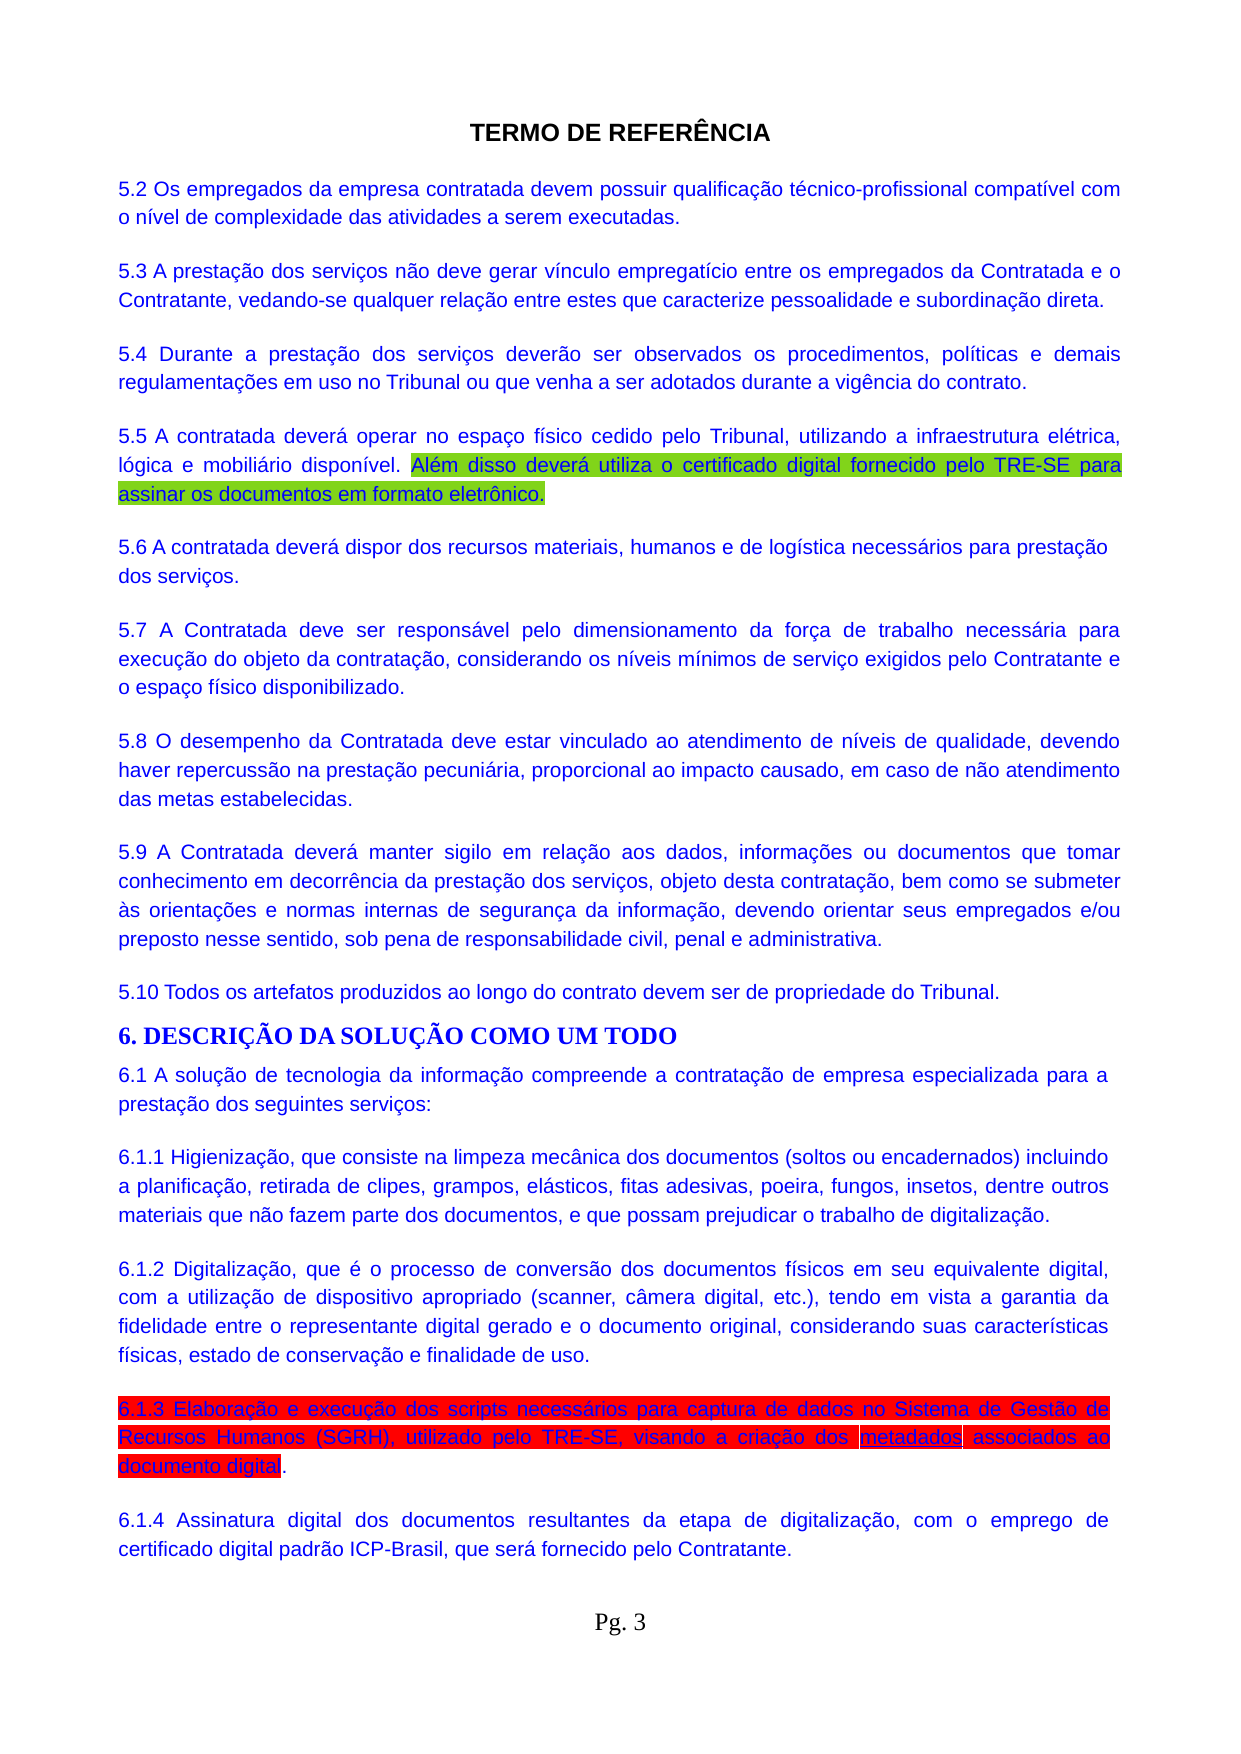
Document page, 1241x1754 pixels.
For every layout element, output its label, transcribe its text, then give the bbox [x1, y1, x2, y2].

text 5.9 A Contratada deverá manter sigilo em relação aos dados, informações ou documentos que tomar conhecimento em decorrência da prestação dos serviços, objeto desta contratação, bem como se submeter às orientações e normas internas de segurança da informação, devendo orientar seus empregados e/ou preposto nesse sentido, sob pena de responsabilidade civil, penal e administrativa. [118, 840, 1122, 950]
text 6.1 A solução de tecnologia da informação compreende a contratação de empresa especializada para a prestação dos seguintes serviços: [118, 1063, 1110, 1115]
text 5.7 A Contratada deve ser responsável pelo dimensionamento da força de trabalho necessária para execução do objeto da contratação, considerando os níveis mínimos de serviço exigidos pelo Contratante e o espaço físico disponibilizado. [118, 618, 1122, 699]
text 6.1.3 Elaboração e execução dos scripts necessários para captura de dados no Sistema de Gestão de Recursos Humanos (SGRH), utilizado pelo TRE-SE, visando a criação dos metadados associados ao documento digital. [118, 1396, 1110, 1478]
text 5.3 A prestação dos serviços não deve gerar vínculo empregatício entre os empregados da Contratada e o Contratante, vedando-se qualquer relação entre estes que caracterize pessoalidade e subordinação direta. [118, 259, 1122, 312]
text 5.4 Durante a prestação dos serviços deverão ser observados os procedimentos, políticas e demais regulamentações em uso no Tribunal ou que venha a ser adotados durante a vigência do contrato. [118, 341, 1122, 394]
text 5.2 Os empregados da empresa contratada devem possuir qualificação técnico-profissional compatível com o nível de complexidade das atividades a serem executadas. [118, 176, 1122, 229]
text 5.10 Todos os artefatos produzidos ao longo do contrato devem ser de propriedade do Tribunal. [118, 980, 1122, 1004]
text 6.1.1 Higienização, que consiste na limpeza mecânica dos documentos (soltos ou encadernados) incluindo a planificação, retirada de clipes, grampos, elásticos, fitas adesivas, poeira, fungos, insetos, dentre outros materiais que não fazem parte dos documentos, e que possam prejudicar o trabalho de digitalização. [118, 1145, 1110, 1227]
text 5.6 A contratada deverá dispor dos recursos materiais, humanos e de logística necessários para prestação dos serviços. [118, 535, 1110, 588]
text 6.1.2 Digitalização, que é o processo de conversão dos documentos físicos em seu equivalente digital, com a utilização de dispositivo apropriado (scanner, câmera digital, etc.), tendo em vista a garantia da fidelidade entre o representante digital gerado e o documento original, considerando suas características físicas, estado de conservação e finalidade de uso. [118, 1256, 1110, 1367]
text 5.8 O desempenho da Contratada deve estar vinculado ao atendimento de níveis de qualidade, devendo haver repercussão na prestação pecuniária, proporcional ao impacto causado, em caso de não atendimento das metas estabelecidas. [118, 729, 1122, 810]
text 5.5 A contratada deverá operar no espaço físico cedido pelo Tribunal, utilizando a infraestrutura elétrica, lógica e mobiliário disponível. Além disso deverá utiliza o certificado digital fornecido pelo TRE-SE para assinar os documentos em formato eletrônico. [118, 424, 1122, 505]
text 6. DESCRIÇÃO DA SOLUÇÃO COMO UM TODO [118, 1021, 1122, 1050]
text 6.1.4 Assinatura digital dos documentos resultantes da etapa de digitalização, com o emprego de certificado digital padrão ICP-Brasil, que será fornecido pelo Contratante. [118, 1508, 1110, 1560]
